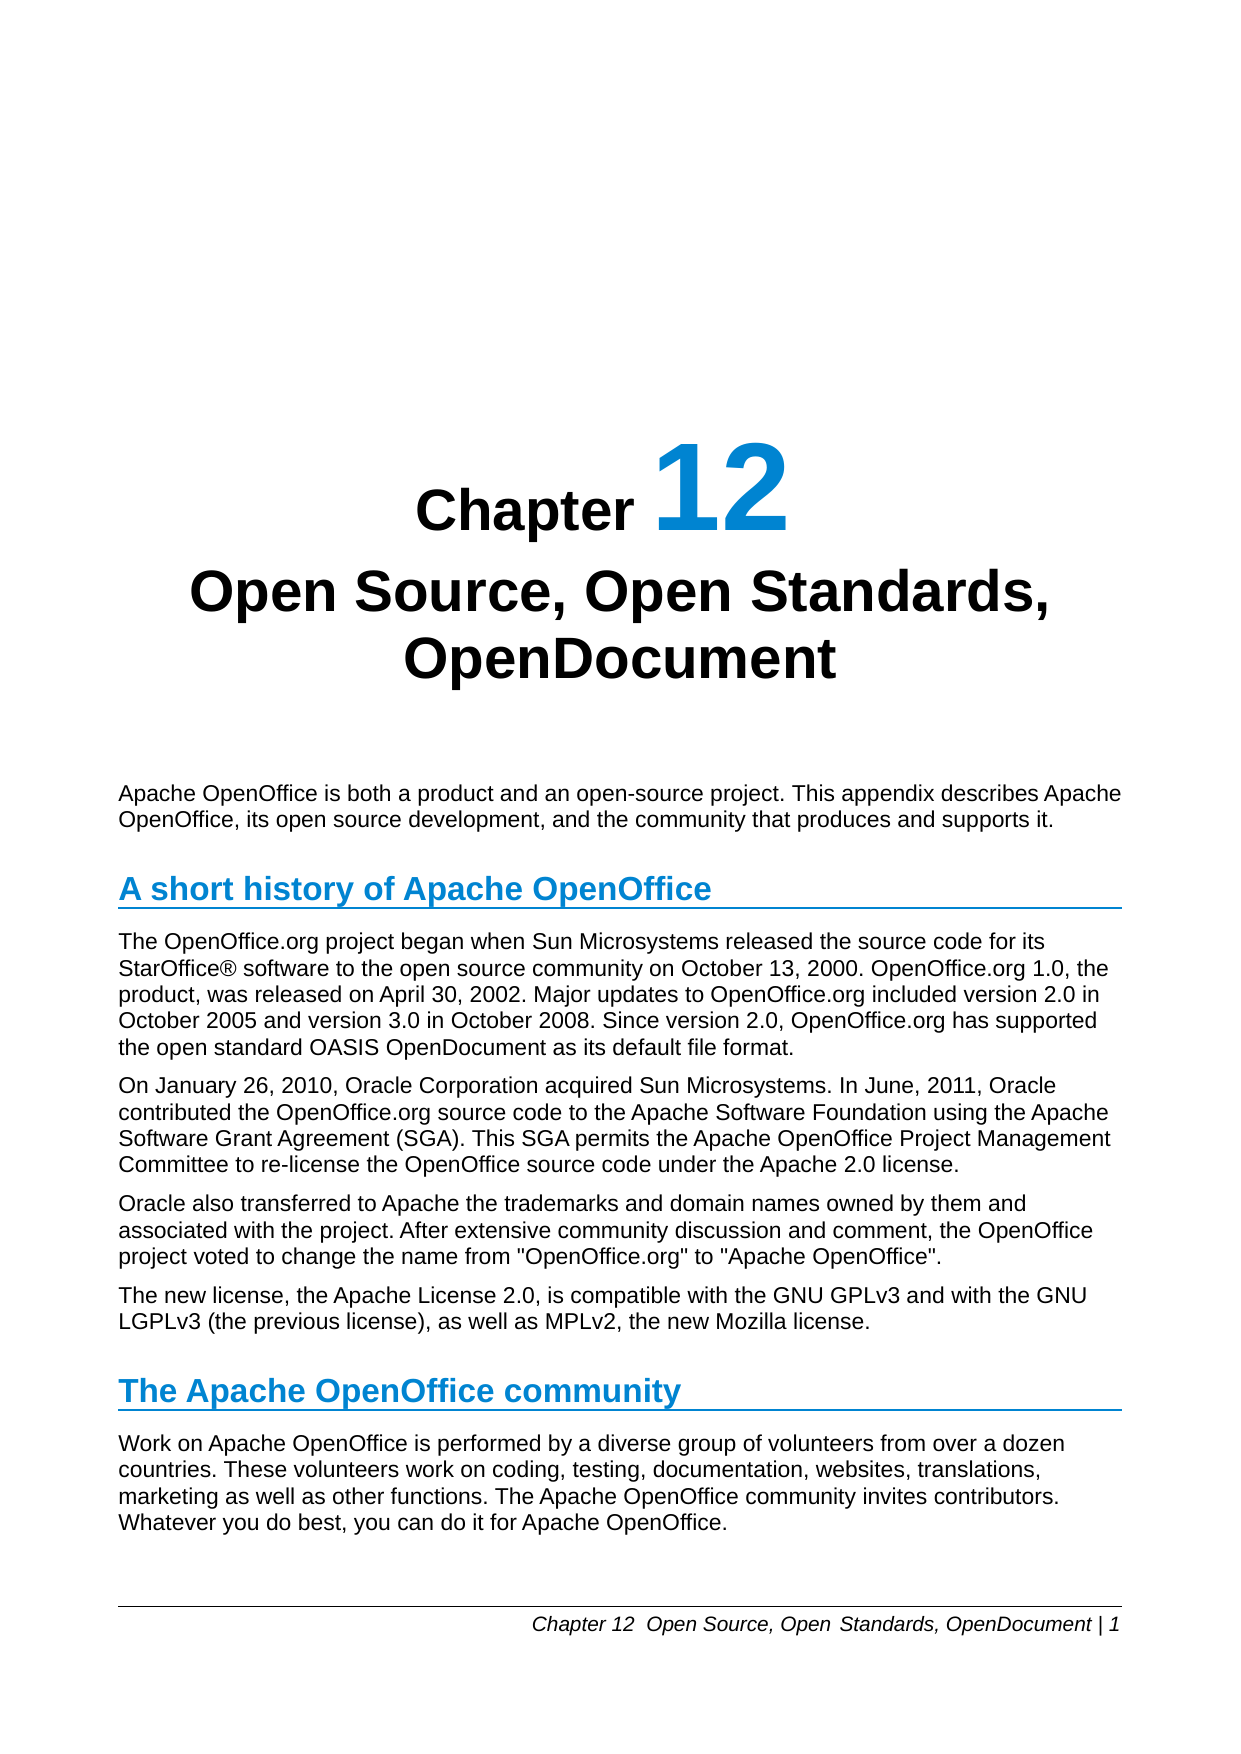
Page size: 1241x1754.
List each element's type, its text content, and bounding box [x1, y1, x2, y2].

text On January 26, 2010, Oracle Corporation acquired Sun Microsystems. In June, 2011, Oracle contributed the OpenOffice.org source code to the Apache Software Foundation using the Apache Software Grant Agreement (SGA). This SGA permits the Apache OpenOffice Project Management Committee to re-license the OpenOffice source code under the Apache 2.0 license. [118, 1072, 1122, 1178]
text Apache OpenOffice is both a product and an open-source project. This appendix describes Apache OpenOffice, its open source development, and the community that produces and supports it. [118, 780, 1122, 833]
text Work on Apache OpenOffice is performed by a diverse group of volunteers from over a dozen countries. These volunteers work on coding, testing, documentation, websites, translations, marketing as well as other functions. The Apache OpenOffice community invites contributors. Whatever you do best, you can do it for Apache OpenOffice. [118, 1430, 1122, 1536]
text The OpenOffice.org project began when Sun Microsystems released the source code for its StarOffice® software to the open source community on October 13, 2000. OpenOffice.org 1.0, the product, was released on April 30, 2002. Major updates to OpenOffice.org included version 2.0 in October 2005 and version 3.0 in October 2008. Since version 2.0, OpenOffice.org has supported the open standard OASIS OpenDocument as its default file format. [118, 928, 1122, 1060]
subtitle The Apache OpenOffice community [118, 1371, 1122, 1409]
subtitle A short history of Apache OpenOffice [118, 869, 1122, 907]
text Oracle also transferred to Apache the trademarks and domain names owned by them and associated with the project. After extensive community discussion and comment, the OpenOffice project voted to change the name from "OpenOffice.org" to "Apache OpenOffice". [118, 1190, 1122, 1269]
text The new license, the Apache License 2.0, is compatible with the GNU GPLv3 and with the GNU LGPLv3 (the previous license), as well as MPLv2, the new Mozilla license. [118, 1282, 1122, 1334]
subtitle Chapter 12 Open Source, Open Standards, OpenDocument [118, 413, 1122, 691]
